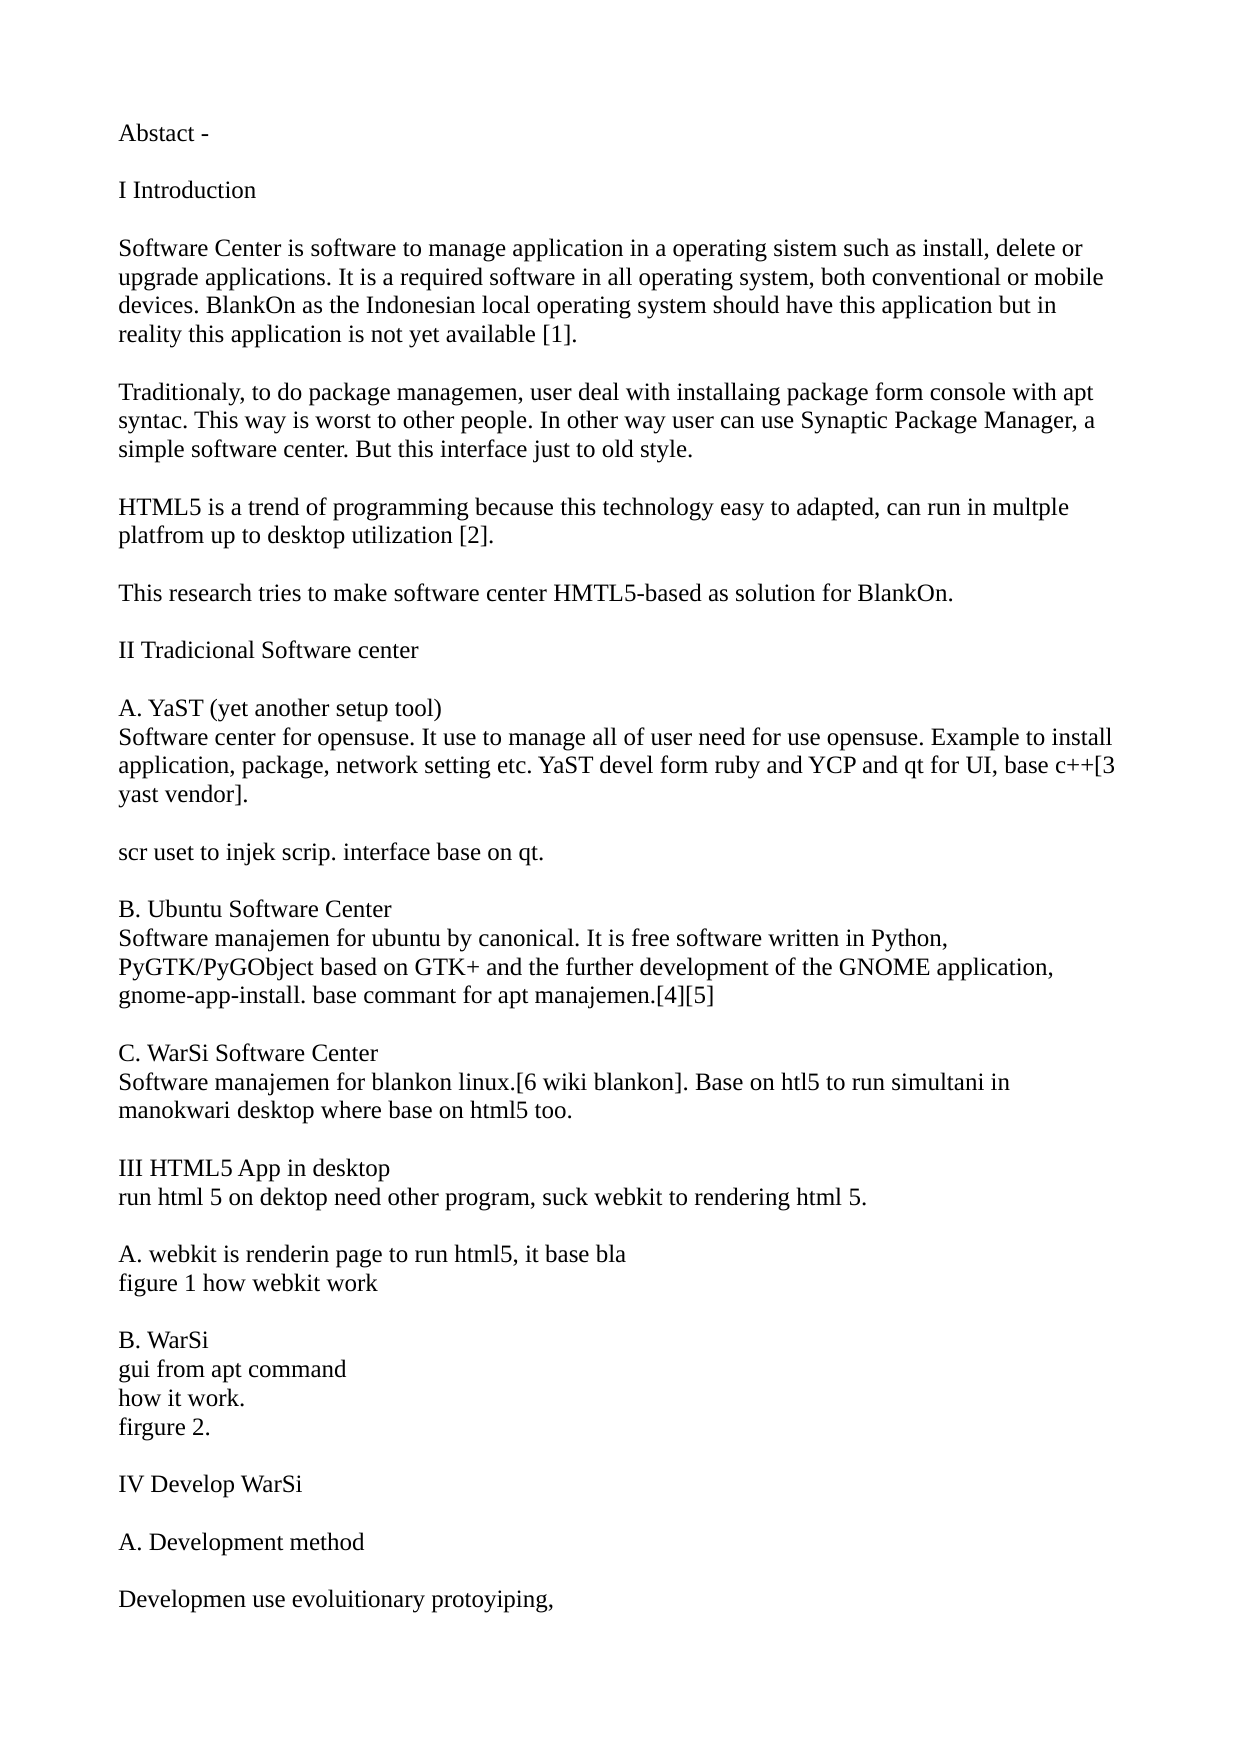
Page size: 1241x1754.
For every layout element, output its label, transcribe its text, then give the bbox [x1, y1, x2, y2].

text run html 5 on dektop need other program, suck webkit to rendering html 5. [118, 1182, 1122, 1211]
text how it work. [118, 1383, 1122, 1412]
text Software manajemen for ubuntu by canonical. It is free software written in Python, PyGTK/PyGObject based on GTK+ and the further development of the GNOME application, gnome-app-install. base commant for apt manajemen.[4][5] [118, 923, 1122, 1009]
text II Tradicional Software center [118, 636, 1122, 664]
text HTML5 is a trend of programming because this technology easy to adapted, can run in multple platfrom up to desktop utilization [2]. [118, 492, 1122, 549]
text B. WarSi [118, 1326, 1122, 1354]
text A. Development method [118, 1527, 1122, 1556]
text IV Develop WarSi [118, 1469, 1122, 1498]
text Software manajemen for blankon linux.[6 wiki blankon]. Base on htl5 to run simultani in manokwari desktop where base on html5 too. [118, 1067, 1122, 1124]
text Abstact - [118, 118, 1122, 147]
text Developmen use evoluitionary protoyiping, [118, 1584, 1122, 1613]
text A. webkit is renderin page to run html5, it base bla [118, 1239, 1122, 1268]
text Software Center is software to manage application in a operating sistem such as install, delete or upgrade applications. It is a required software in all operating system, both conventional or mobile devices. BlankOn as the Indonesian local operating system should have this application but in reality this application is not yet available [1]. [118, 233, 1122, 348]
text III HTML5 App in desktop [118, 1153, 1122, 1182]
text I Introduction [118, 176, 1122, 204]
text This research tries to make software center HMTL5-based as solution for BlankOn. [118, 578, 1122, 607]
text Traditionaly, to do package managemen, user deal with installaing package form console with apt syntac. This way is worst to other people. In other way user can use Synaptic Package Manager, a simple software center. But this interface just to old style. [118, 377, 1122, 463]
text figure 1 how webkit work [118, 1268, 1122, 1297]
text C. WarSi Software Center [118, 1038, 1122, 1067]
text B. Ubuntu Software Center [118, 894, 1122, 923]
text scr uset to injek scrip. interface base on qt. [118, 837, 1122, 866]
text gui from apt command [118, 1354, 1122, 1383]
text A. YaST (yet another setup tool) [118, 693, 1122, 722]
text firgure 2. [118, 1412, 1122, 1441]
text Software center for opensuse. It use to manage all of user need for use opensuse. Example to install application, package, network setting etc. YaST devel form ruby and YCP and qt for UI, base c++[3 yast vendor]. [118, 722, 1122, 808]
